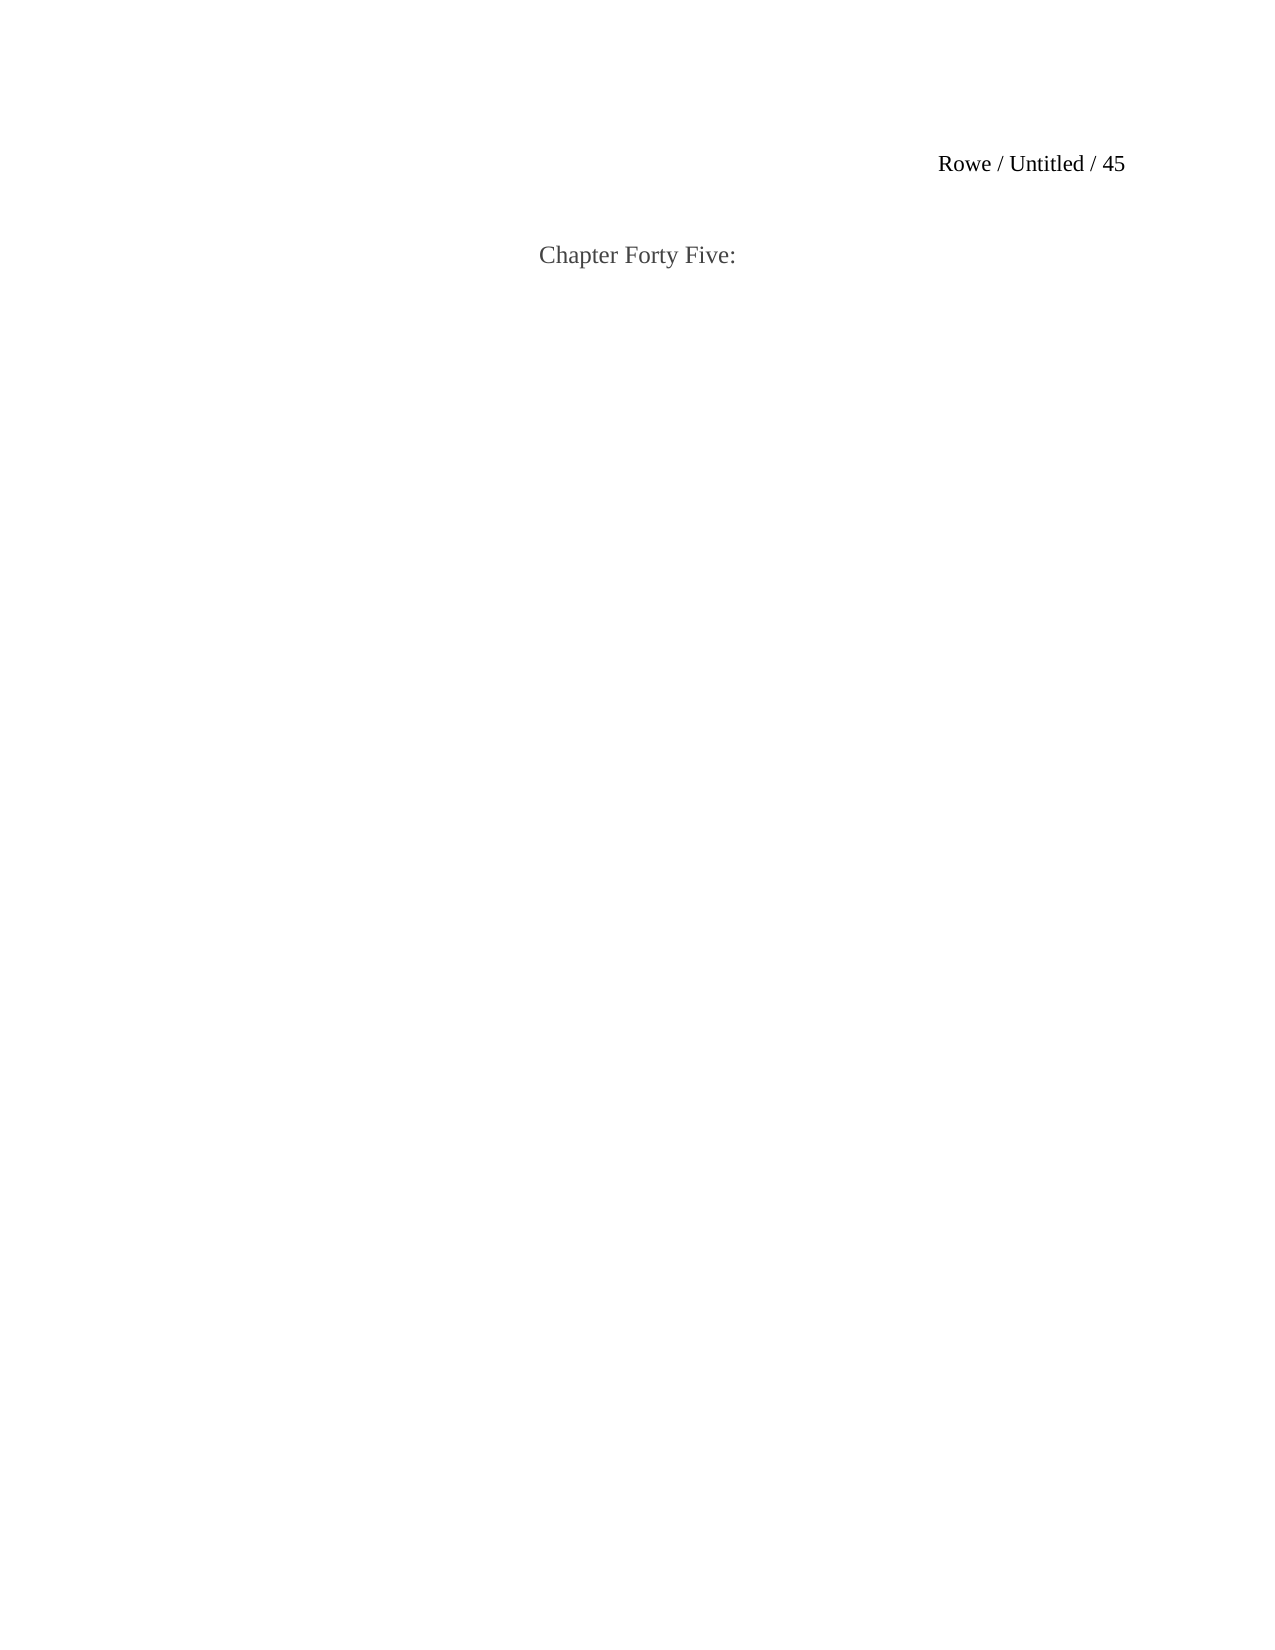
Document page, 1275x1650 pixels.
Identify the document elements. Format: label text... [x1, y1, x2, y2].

subtitle Chapter Forty Five: [150, 240, 1125, 268]
